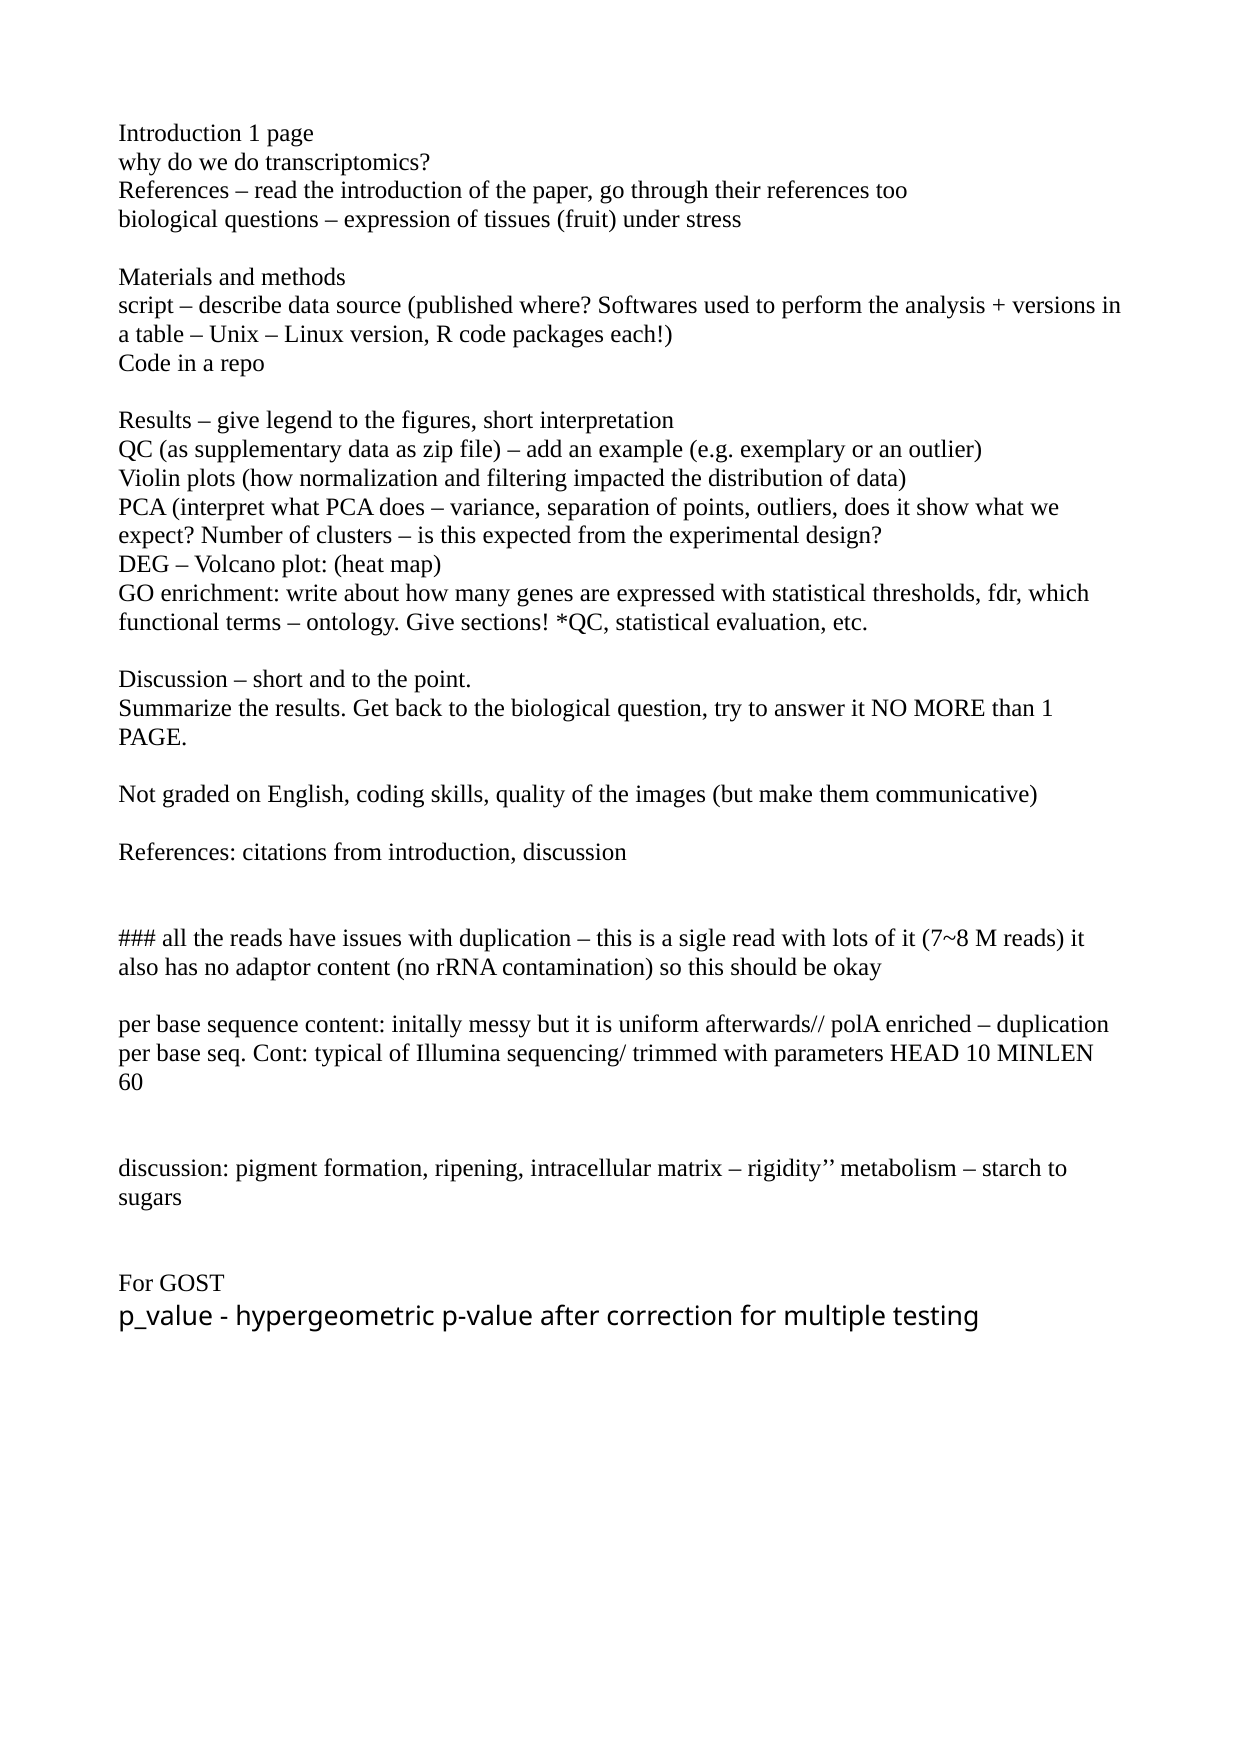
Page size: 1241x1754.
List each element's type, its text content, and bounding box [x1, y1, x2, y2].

text script – describe data source (published where? Softwares used to perform the analysis + versions in a table – Unix – Linux version, R code packages each!) [118, 291, 1122, 348]
text Not graded on English, coding skills, quality of the images (but make them communicative) [118, 779, 1122, 808]
text biological questions – expression of tissues (fruit) under stress [118, 204, 1122, 233]
text Results – give legend to the figures, short interpretation [118, 406, 1122, 434]
text Discussion – short and to the point. [118, 664, 1122, 693]
text per base sequence content: initally messy but it is uniform afterwards// polA enriched – duplication [118, 1009, 1122, 1038]
text ### all the reads have issues with duplication – this is a sigle read with lots of it (7~8 M reads) it also has no adaptor content (no rRNA contamination) so this should be okay [118, 923, 1122, 981]
text QC (as supplementary data as zip file) – add an example (e.g. exemplary or an outlier) [118, 434, 1122, 463]
text Materials and methods [118, 262, 1122, 291]
text why do we do transcriptomics? [118, 147, 1122, 176]
text per base seq. Cont: typical of Illumina sequencing/ trimmed with parameters HEAD 10 MINLEN 60 [118, 1038, 1122, 1096]
text p_value - hypergeometric p-value after correction for multiple testing [118, 1297, 1122, 1333]
text References: citations from introduction, discussion [118, 837, 1122, 866]
text PCA (interpret what PCA does – variance, separation of points, outliers, does it show what we expect? Number of clusters – is this expected from the experimental design? [118, 492, 1122, 549]
text Summarize the results. Get back to the biological question, try to answer it NO MORE than 1 PAGE. [118, 693, 1122, 751]
text For GOST [118, 1268, 1122, 1297]
text Introduction 1 page [118, 118, 1122, 147]
text discussion: pigment formation, ripening, intracellular matrix – rigidity’’ metabolism – starch to sugars [118, 1153, 1122, 1211]
text References – read the introduction of the paper, go through their references too [118, 176, 1122, 204]
text Code in a repo [118, 348, 1122, 377]
text Violin plots (how normalization and filtering impacted the distribution of data) [118, 463, 1122, 492]
text DEG – Volcano plot: (heat map) [118, 549, 1122, 578]
text GO enrichment: write about how many genes are expressed with statistical thresholds, fdr, which functional terms – ontology. Give sections! *QC, statistical evaluation, etc. [118, 578, 1122, 636]
